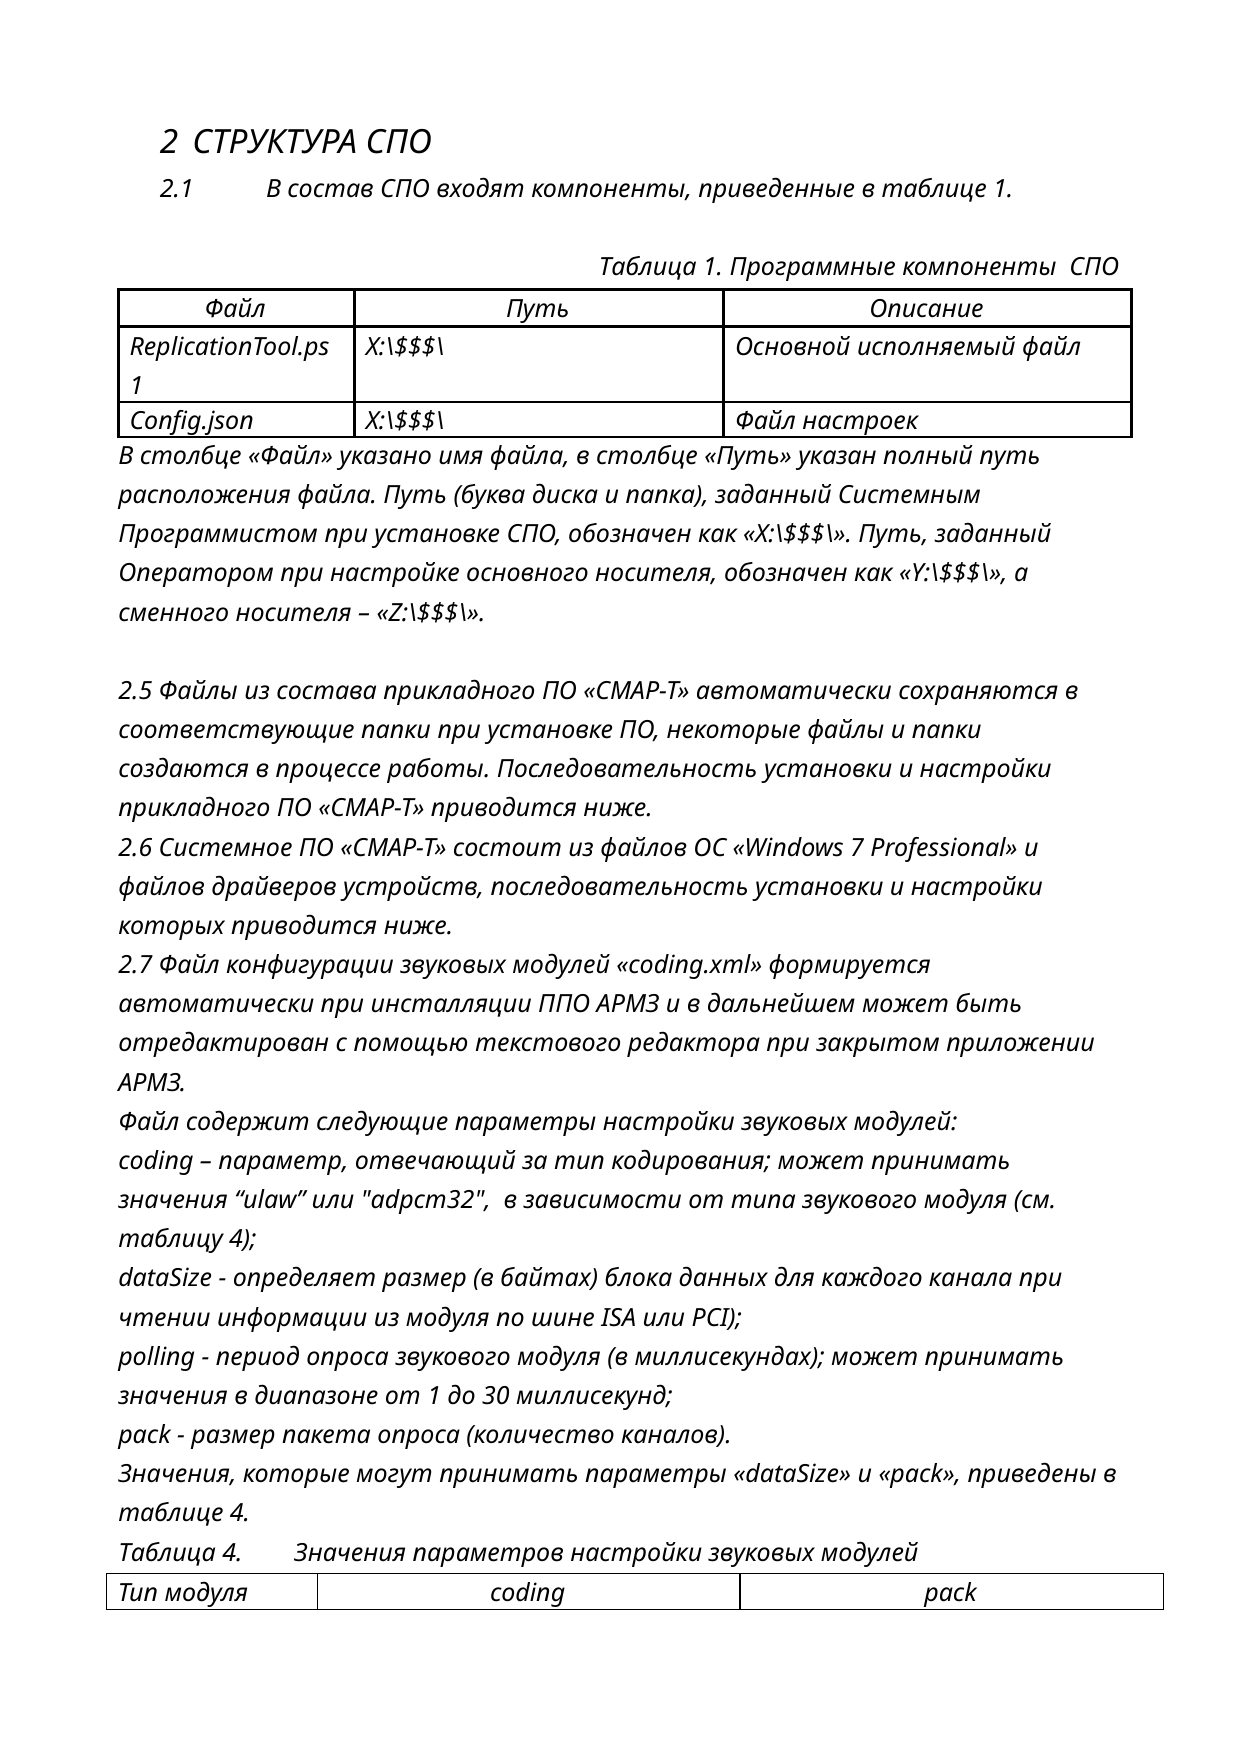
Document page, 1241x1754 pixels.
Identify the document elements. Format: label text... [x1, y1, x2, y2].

table_cell Config.json [120, 403, 353, 436]
table_cell X:\$$$\ [356, 403, 722, 436]
table_cell ReplicationTool.ps1 [120, 328, 353, 401]
table_cell Основной исполняемый файл [725, 328, 1130, 401]
subtitle В состав СПО входят компоненты, приведенные в таблице 1. [118, 170, 1092, 204]
table_header Описание [725, 291, 1130, 325]
text 2.6 Системное ПО «СМАР-Т» состоит из файлов ОС «Windows 7 Professional» и файлов драйверов устройств, последовательность установки и настройки которых приводится ниже. [118, 829, 1122, 942]
text Файл содержит следующие параметры настройки звуковых модулей: [118, 1103, 1122, 1137]
subtitle СТРУКТУРА СПО [118, 118, 1092, 163]
text dataSize - определяет размер (в байтах) блока данных для каждого канала при чтении информации из модуля по шине ISA или PCI); [118, 1260, 1122, 1333]
table_cell X:\$$$\ [356, 328, 722, 401]
text Таблица 1. Программные компоненты СПО [118, 249, 1122, 283]
table_header Путь [356, 291, 722, 325]
text pack - размер пакета опроса (количество каналов). [118, 1417, 1122, 1451]
text Таблица 4. Значения параметров настройки звуковых модулей [118, 1534, 1122, 1568]
table_header Тип модуля [107, 1574, 317, 1608]
table_header coding [318, 1574, 739, 1608]
table_header Файл [120, 291, 353, 325]
text coding – параметр, отвечающий за тип кодирования; может принимать значения “ulaw” или "adpcm32", в зависимости от типа звукового модуля (см. таблицу 4); [118, 1142, 1122, 1255]
text В столбце «Файл» указано имя файла, в столбце «Путь» указан полный путь расположения файла. Путь (буква диска и папка), заданный Системным Программистом при установке СПО, обозначен как «X:\$$$\». Путь, заданный Оператором при настройке основного носителя, обозначен как «Y:\$$$\», а сменного носителя – «Z:\$$$\». [118, 438, 1122, 628]
text polling - период опроса звукового модуля (в миллисекундах); может принимать значения в диапазоне от 1 до 30 миллисекунд; [118, 1338, 1122, 1412]
text 2.5 Файлы из состава прикладного ПО «СМАР-Т» автоматически сохраняются в соответствующие папки при установке ПО, некоторые файлы и папки создаются в процессе работы. Последовательность установки и настройки прикладного ПО «СМАР-Т» приводится ниже. [118, 672, 1122, 824]
text Значения, которые могут принимать параметры «dataSize» и «pack», приведены в таблице 4. [118, 1456, 1122, 1529]
table_cell Файл настроек [725, 403, 1130, 436]
table_header pack [741, 1574, 1163, 1608]
text 2.7 Файл конфигурации звуковых модулей «coding.xml» формируется автоматически при инсталляции ППО АРМЗ и в дальнейшем может быть отредактирован с помощью текстового редактора при закрытом приложении АРМЗ. [118, 947, 1122, 1098]
